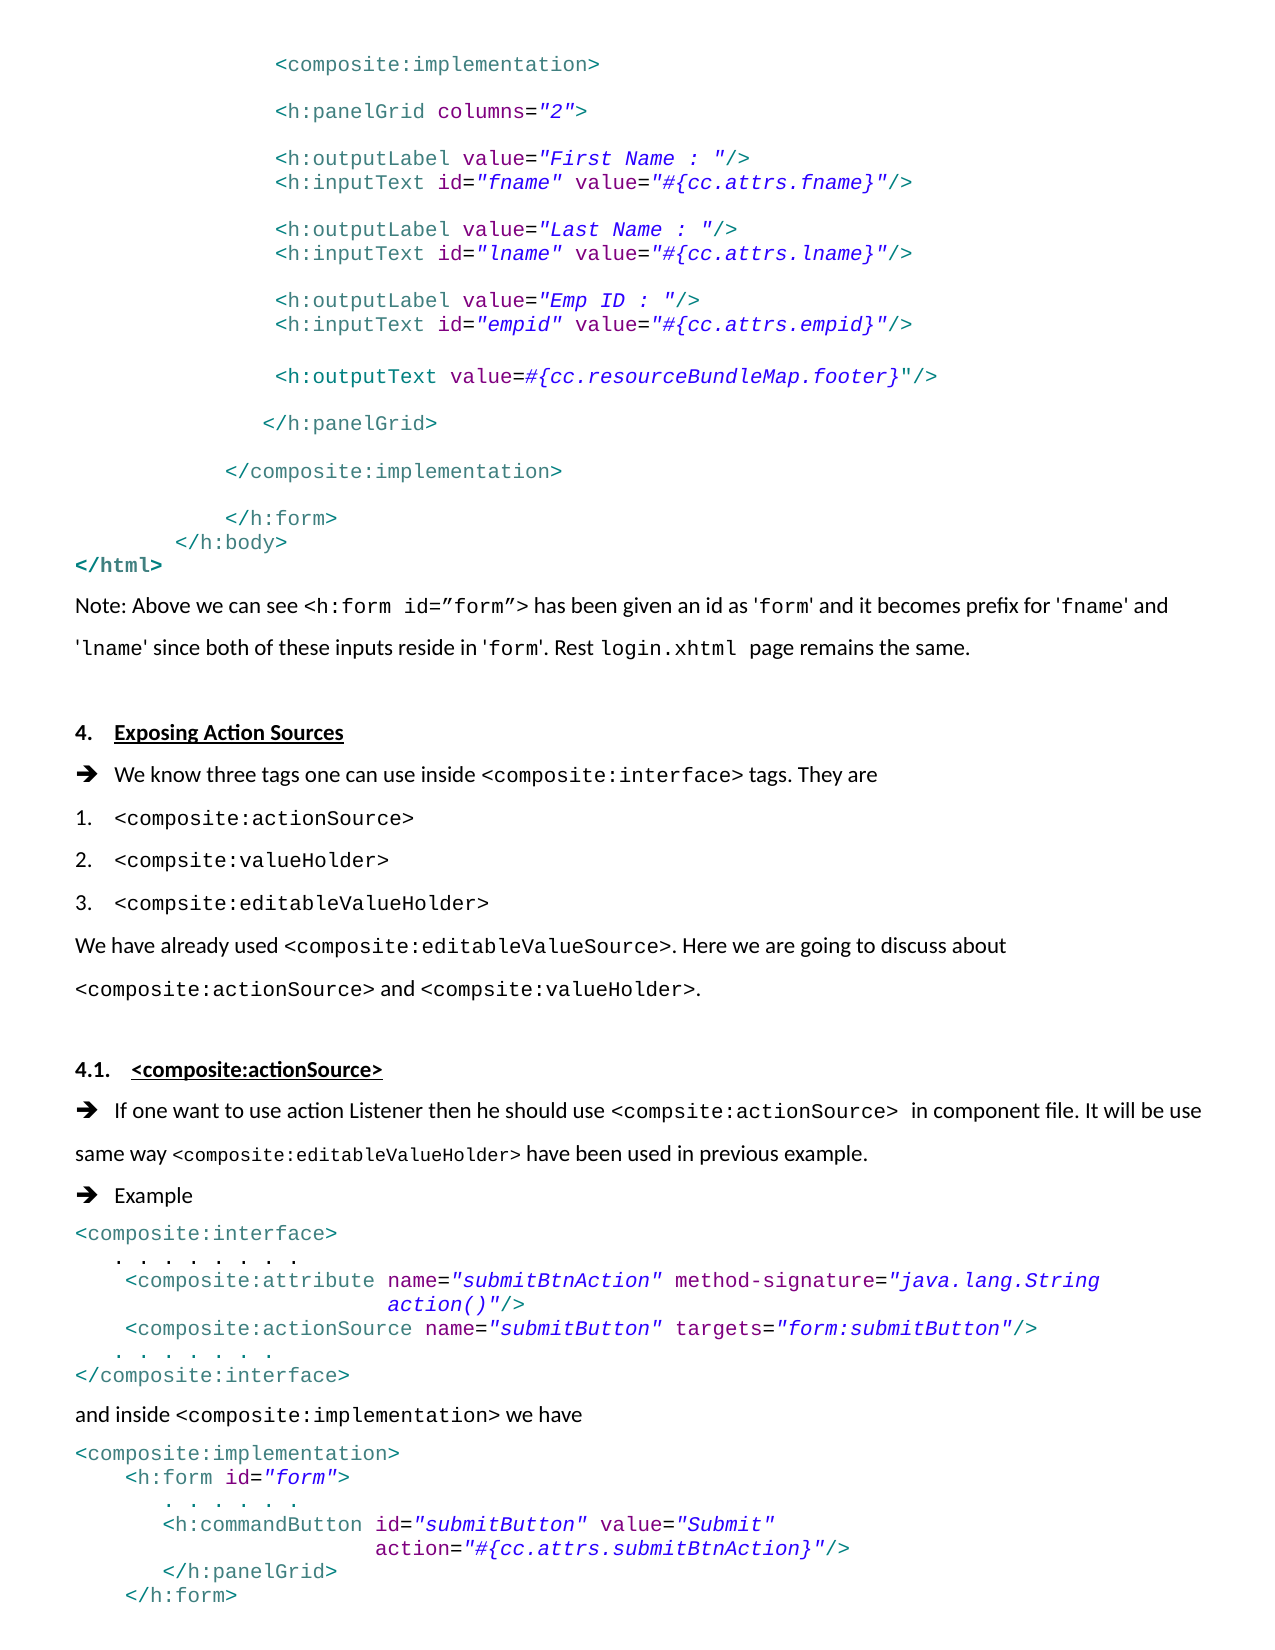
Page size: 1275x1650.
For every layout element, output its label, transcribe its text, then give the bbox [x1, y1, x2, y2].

text 2. <compsite:valueHolder> [75, 846, 1245, 874]
text . . . . . . . [75, 1341, 1245, 1365]
text <composite:implementation> [75, 54, 1245, 77]
list We know three tags one can use inside <composite:interface> tags. They are [75, 760, 1245, 788]
text <h:outputLabel value="Emp ID : "/> [75, 290, 1245, 314]
text </h:body> [75, 532, 1245, 555]
text <h:form id="form"> [75, 1467, 1245, 1491]
text <h:inputText id="fname" value="#{cc.attrs.fname}"/> [75, 172, 1245, 196]
text </h:panelGrid> [75, 1561, 1245, 1585]
text Note: Above we can see <h:form id=”form”> has been given an id as 'form' and it becomes prefix for 'fname' and 'lname' since both of these inputs reside in 'form'. Rest login.xhtml page remains the same. [75, 591, 1245, 662]
text </h:form> [75, 1585, 1245, 1609]
text <h:panelGrid columns="2"> [75, 101, 1245, 124]
list If one want to use action Listener then he should use <compsite:actionSource> in component file. It will be use same way <composite:editableValueHolder> have been used in previous example. [75, 1097, 1245, 1167]
text and inside <composite:implementation> we have [75, 1400, 1245, 1429]
text </h:form> [75, 508, 1245, 532]
text 4. Exposing Action Sources [75, 718, 1245, 746]
text 3. <compsite:editableValueHolder> [75, 888, 1245, 917]
text <h:outputLabel value="First Name : "/> [75, 148, 1245, 172]
text </h:panelGrid> [75, 413, 1245, 437]
text <h:outputText value=#{cc.resourceBundleMap.footer}"/> [75, 366, 1245, 390]
text <h:outputLabel value="Last Name : "/> [75, 219, 1245, 243]
text </html> [75, 555, 1245, 579]
text . . . . . . . . [75, 1247, 1245, 1270]
text </composite:interface> [75, 1365, 1245, 1389]
text . . . . . . [75, 1491, 1245, 1514]
text <h:commandButton id="submitButton" value="Submit" action="#{cc.attrs.submitBtnAction}"/> [75, 1514, 1245, 1561]
text <composite:actionSource name="submitButton" targets="form:submitButton"/> [75, 1318, 1245, 1341]
text <composite:attribute name="submitBtnAction" method-signature="java.lang.String action()"/> [75, 1270, 1245, 1318]
text <h:inputText id="empid" value="#{cc.attrs.empid}"/> [75, 314, 1245, 337]
text <composite:interface> [75, 1223, 1245, 1247]
text 4.1. <composite:actionSource> [75, 1055, 1245, 1083]
text </composite:implementation> [75, 461, 1245, 484]
text <composite:implementation> [75, 1443, 1245, 1467]
text <h:inputText id="lname" value="#{cc.attrs.lname}"/> [75, 243, 1245, 266]
text 1. <composite:actionSource> [75, 803, 1245, 831]
list Example [75, 1181, 1245, 1209]
text We have already used <composite:editableValueSource>. Here we are going to discuss about <composite:actionSource> and <compsite:valueHolder>. [75, 931, 1245, 1002]
